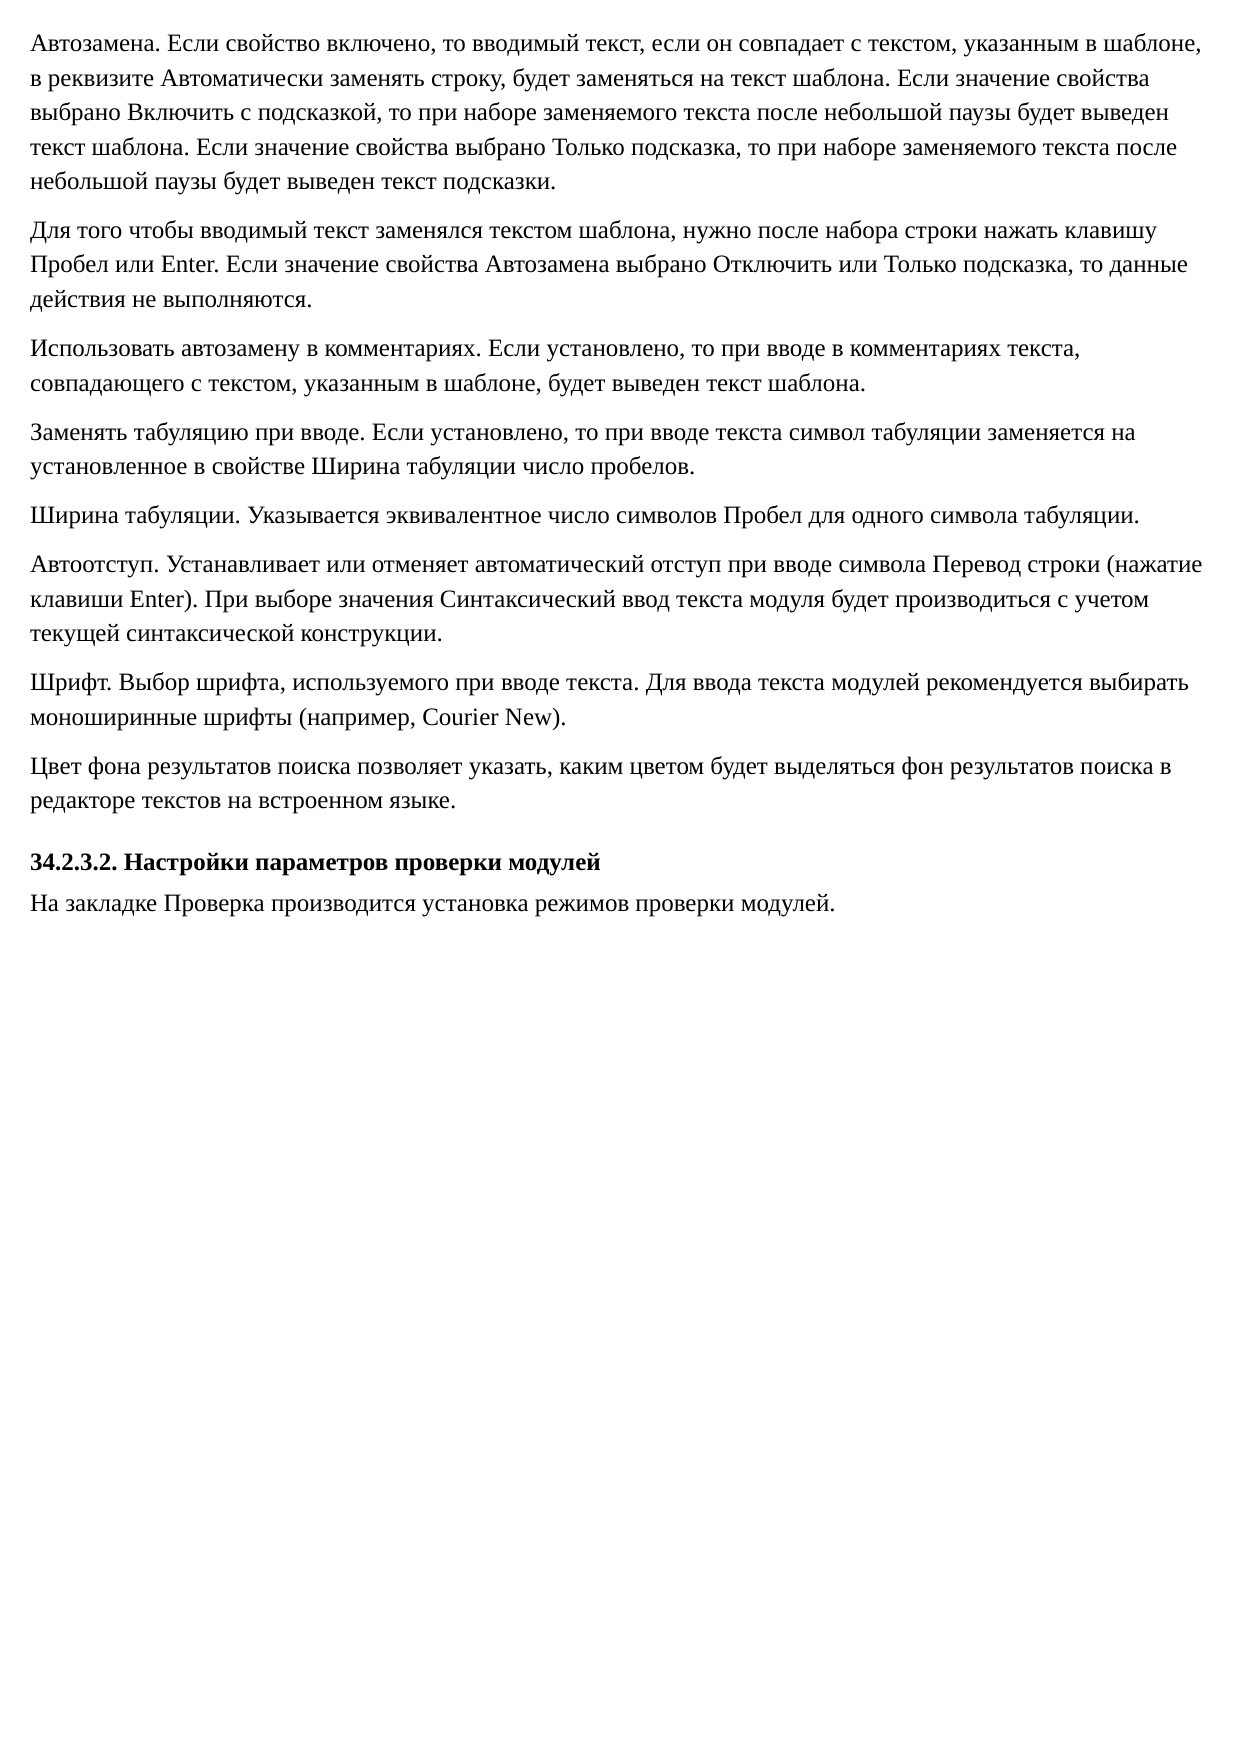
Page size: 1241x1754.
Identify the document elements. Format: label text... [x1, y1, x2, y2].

text Цвет фона результатов поиска позволяет указать, каким цветом будет выделяться фон результатов поиска в редакторе текстов на встроенном языке. [30, 751, 1211, 814]
text На закладке Проверка производится установка режимов проверки модулей. [30, 888, 1211, 917]
text Заменять табуляцию при вводе. Если установлено, то при вводе текста символ табуляции заменяется на установленное в свойстве Ширина табуляции число пробелов. [30, 417, 1211, 480]
subtitle 34.2.3.2. Настройки параметров проверки модулей [30, 847, 1211, 876]
text Ширина табуляции. Указывается эквивалентное число символов Пробел для одного символа табуляции. [30, 500, 1211, 529]
text Для того чтобы вводимый текст заменялся текстом шаблона, нужно после набора строки нажать клавишу Пробел или Enter. Если значение свойства Автозамена выбрано Отключить или Только подсказка, то данные действия не выполняются. [30, 215, 1211, 313]
text Шрифт. Выбор шрифта, используемого при вводе текста. Для ввода текста модулей рекомендуется выбирать моноширинные шрифты (например, Courier New). [30, 667, 1211, 731]
text Автоотступ. Устанавливает или отменяет автоматический отступ при вводе символа Перевод строки (нажатие клавиши Enter). При выборе значения Синтаксический ввод текста модуля будет производиться с учетом текущей синтаксической конструкции. [30, 549, 1211, 647]
text Использовать автозамену в комментариях. Если установлено, то при вводе в комментариях текста, совпадающего с текстом, указанным в шаблоне, будет выведен текст шаблона. [30, 333, 1211, 396]
text Автозамена. Если свойство включено, то вводимый текст, если он совпадает с текстом, указанным в шаблоне, в реквизите Автоматически заменять строку, будет заменяться на текст шаблона. Если значение свойства выбрано Включить с подсказкой, то при наборе заменяемого текста после небольшой паузы будет выведен текст шаблона. Если значение свойства выбрано Только подсказка, то при наборе заменяемого текста после небольшой паузы будет выведен текст подсказки. [30, 28, 1211, 195]
